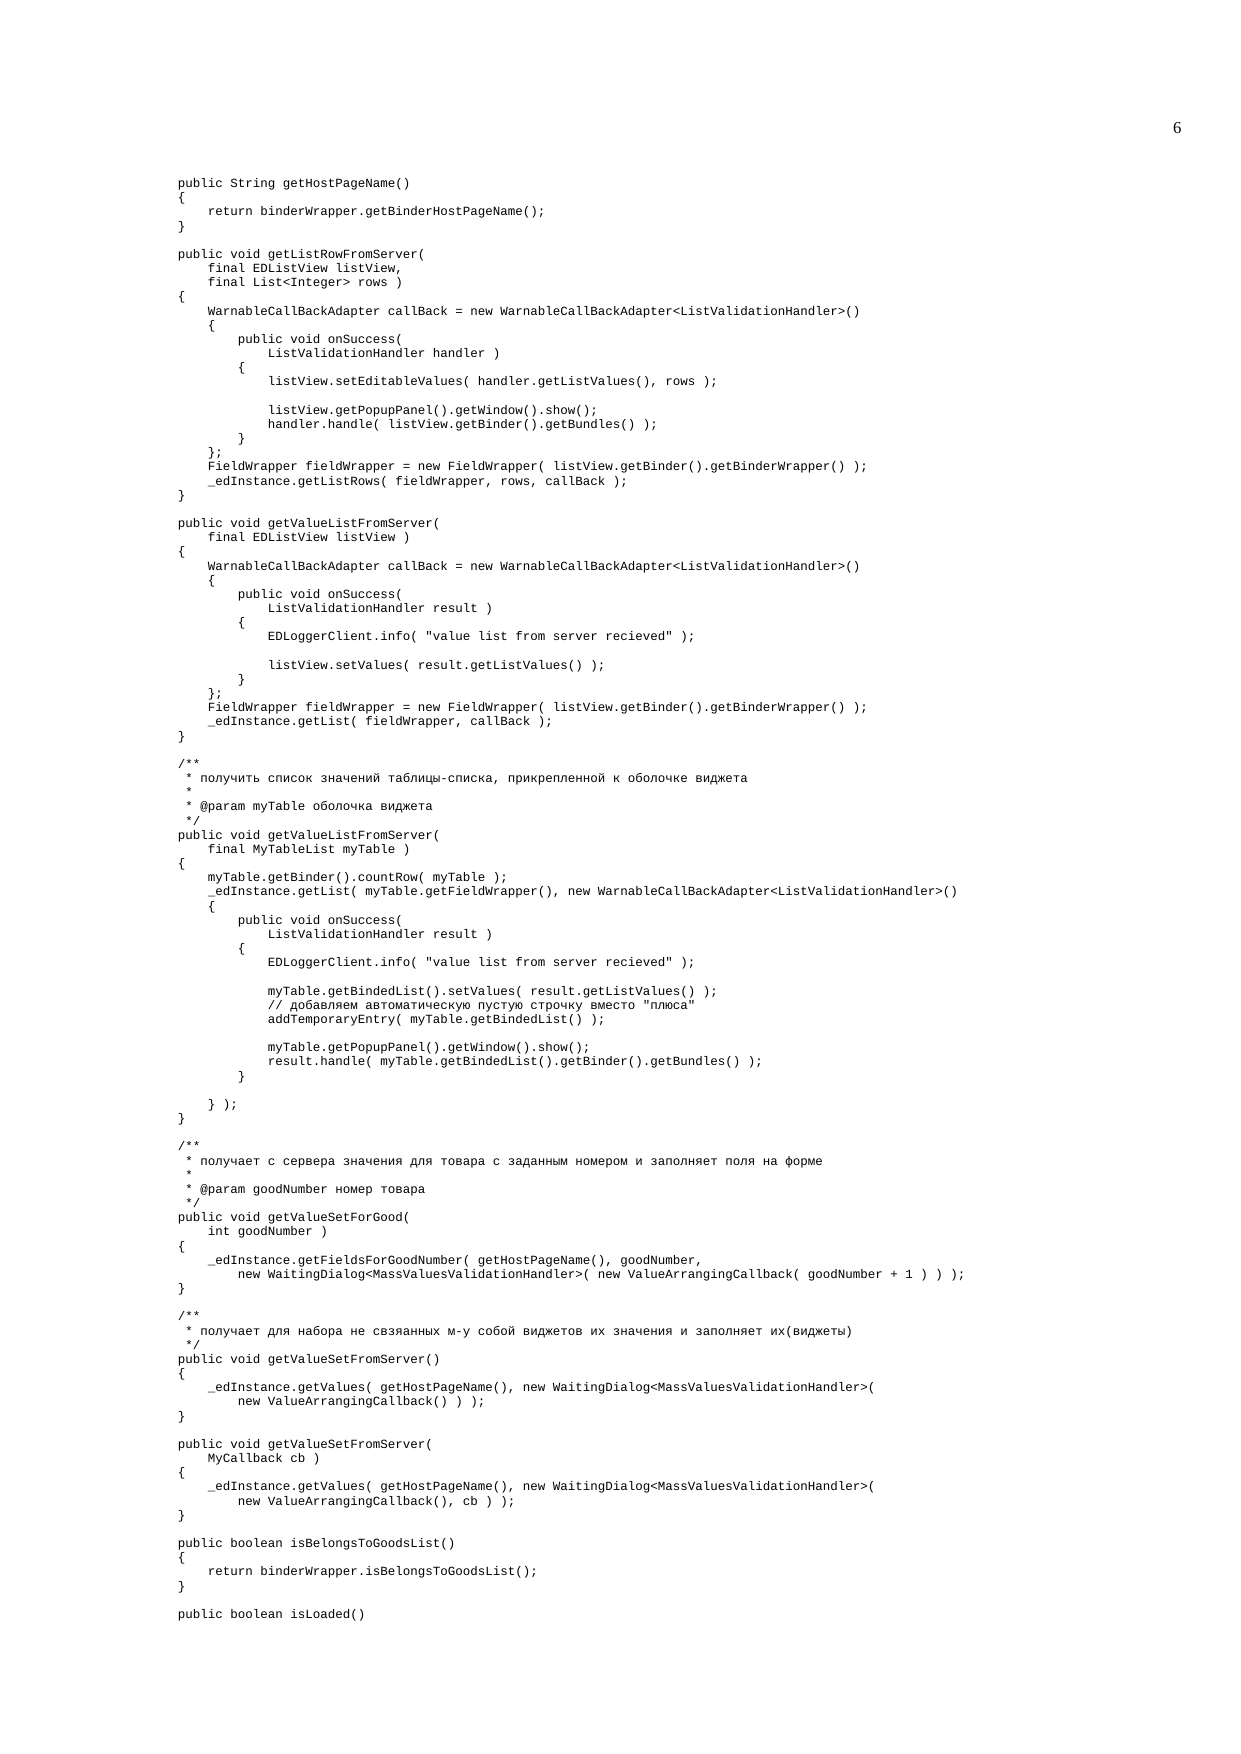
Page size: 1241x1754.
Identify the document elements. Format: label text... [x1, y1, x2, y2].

text } [148, 673, 1181, 687]
text final List<Integer> rows ) [148, 276, 1181, 290]
text int goodNumber ) [148, 1225, 1181, 1239]
text public void getValueListFromServer( [148, 517, 1181, 531]
text EDLoggerClient.info( "value list from server recieved" ); [148, 956, 1181, 970]
text FieldWrapper fieldWrapper = new FieldWrapper( listView.getBinder().getBinderWrapper() ); [148, 701, 1181, 715]
text */ [148, 1197, 1181, 1211]
text }; [148, 446, 1181, 460]
text { [148, 361, 1181, 375]
text /** [148, 1310, 1181, 1324]
text } [148, 489, 1181, 503]
text myTable.getBinder().countRow( myTable ); [148, 871, 1181, 885]
text ListValidationHandler result ) [148, 928, 1181, 942]
text final EDListView listView, [148, 262, 1181, 276]
text { [148, 1367, 1181, 1381]
text } ); [148, 1098, 1181, 1112]
text handler.handle( listView.getBinder().getBundles() ); [148, 418, 1181, 432]
text } [148, 1409, 1181, 1424]
text * @param goodNumber номер товара [148, 1183, 1181, 1197]
text * @param myTable оболочка виджета [148, 800, 1181, 814]
text { [148, 857, 1181, 871]
text public boolean isLoaded() [148, 1608, 1181, 1622]
text // добавляем автоматическую пустую строчку вместо "плюса" [148, 999, 1181, 1013]
text * [148, 1169, 1181, 1183]
text } [148, 1579, 1181, 1594]
text public void getValueSetForGood( [148, 1211, 1181, 1225]
text { [148, 1239, 1181, 1254]
text new ValueArrangingCallback() ) ); [148, 1395, 1181, 1409]
text result.handle( myTable.getBindedList().getBinder().getBundles() ); [148, 1055, 1181, 1069]
text _edInstance.getValues( getHostPageName(), new WaitingDialog<MassValuesValidationHandler>( [148, 1381, 1181, 1395]
text public String getHostPageName() [148, 177, 1181, 191]
text ListValidationHandler result ) [148, 602, 1181, 616]
text /** [148, 1140, 1181, 1154]
text public void getValueSetFromServer( [148, 1438, 1181, 1452]
text } [148, 1509, 1181, 1523]
text { [148, 545, 1181, 559]
text { [148, 899, 1181, 914]
text } [148, 1069, 1181, 1084]
text _edInstance.getList( myTable.getFieldWrapper(), new WarnableCallBackAdapter<ListValidationHandler>() [148, 885, 1181, 899]
text _edInstance.getListRows( fieldWrapper, rows, callBack ); [148, 474, 1181, 489]
text MyCallback cb ) [148, 1452, 1181, 1466]
text */ [148, 1339, 1181, 1353]
text { [148, 616, 1181, 630]
text myTable.getBindedList().setValues( result.getListValues() ); [148, 984, 1181, 999]
text { [148, 574, 1181, 588]
text _edInstance.getFieldsForGoodNumber( getHostPageName(), goodNumber, [148, 1254, 1181, 1268]
text ListValidationHandler handler ) [148, 347, 1181, 361]
text _edInstance.getList( fieldWrapper, callBack ); [148, 715, 1181, 729]
text public void getValueListFromServer( [148, 829, 1181, 843]
text public void getValueSetFromServer() [148, 1353, 1181, 1367]
text return binderWrapper.getBinderHostPageName(); [148, 205, 1181, 219]
text { [148, 191, 1181, 205]
text listView.setEditableValues( handler.getListValues(), rows ); [148, 375, 1181, 389]
text WarnableCallBackAdapter callBack = new WarnableCallBackAdapter<ListValidationHandler>() [148, 304, 1181, 319]
text public void onSuccess( [148, 588, 1181, 602]
text * получить список значений таблицы-списка, прикрепленной к оболочке виджета [148, 772, 1181, 786]
text FieldWrapper fieldWrapper = new FieldWrapper( listView.getBinder().getBinderWrapper() ); [148, 460, 1181, 474]
text { [148, 319, 1181, 333]
text { [148, 290, 1181, 304]
text final EDListView listView ) [148, 531, 1181, 545]
text new WaitingDialog<MassValuesValidationHandler>( new ValueArrangingCallback( goodNumber + 1 ) ) ); [148, 1268, 1181, 1282]
text } [148, 729, 1181, 744]
text new ValueArrangingCallback(), cb ) ); [148, 1494, 1181, 1509]
text } [148, 219, 1181, 234]
text public void onSuccess( [148, 914, 1181, 928]
text listView.setValues( result.getListValues() ); [148, 659, 1181, 673]
text listView.getPopupPanel().getWindow().show(); [148, 404, 1181, 418]
text */ [148, 814, 1181, 829]
text EDLoggerClient.info( "value list from server recieved" ); [148, 630, 1181, 644]
text * получает с сервера значения для товара с заданным номером и заполняет поля на форме [148, 1154, 1181, 1169]
text } [148, 1282, 1181, 1296]
text _edInstance.getValues( getHostPageName(), new WaitingDialog<MassValuesValidationHandler>( [148, 1480, 1181, 1494]
text WarnableCallBackAdapter callBack = new WarnableCallBackAdapter<ListValidationHandler>() [148, 559, 1181, 574]
text } [148, 432, 1181, 446]
text myTable.getPopupPanel().getWindow().show(); [148, 1041, 1181, 1055]
text }; [148, 687, 1181, 701]
text public void onSuccess( [148, 333, 1181, 347]
text addTemporaryEntry( myTable.getBindedList() ); [148, 1013, 1181, 1027]
text public boolean isBelongsToGoodsList() [148, 1537, 1181, 1551]
text { [148, 1551, 1181, 1565]
text } [148, 1112, 1181, 1126]
text public void getListRowFromServer( [148, 248, 1181, 262]
text return binderWrapper.isBelongsToGoodsList(); [148, 1565, 1181, 1579]
text final MyTableList myTable ) [148, 843, 1181, 857]
text * получает для набора не свзяанных м-у собой виджетов их значения и заполняет их(виджеты) [148, 1324, 1181, 1339]
text { [148, 942, 1181, 956]
text * [148, 786, 1181, 800]
text /** [148, 758, 1181, 772]
text { [148, 1466, 1181, 1480]
